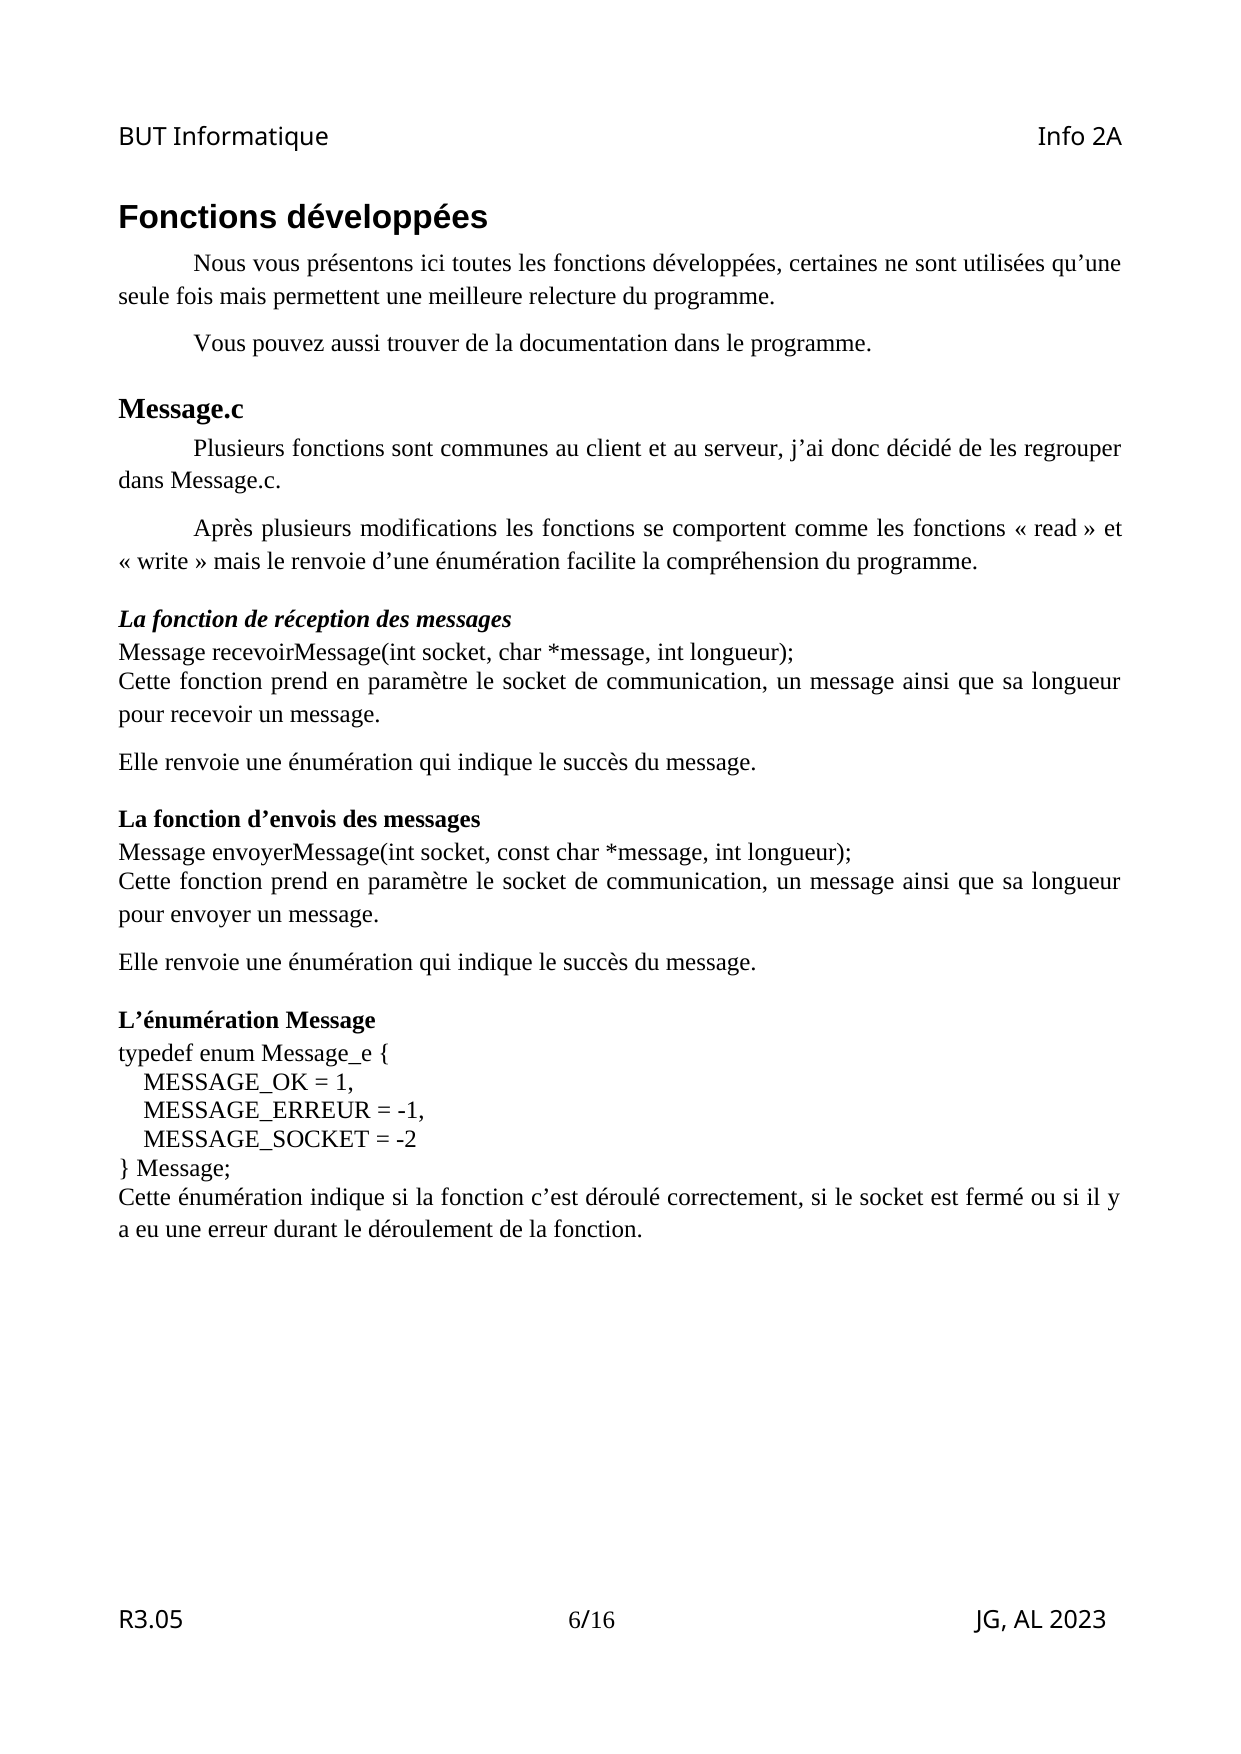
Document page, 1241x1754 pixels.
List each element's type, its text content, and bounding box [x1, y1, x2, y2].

subtitle La fonction de réception des messages [118, 604, 1122, 633]
text Message envoyerMessage(int socket, const char *message, int longueur); [118, 837, 1122, 866]
text Cette fonction prend en paramètre le socket de communication, un message ainsi que sa longueur pour envoyer un message. [118, 866, 1122, 928]
subtitle Fonctions développées [118, 197, 1122, 235]
text Nous vous présentons ici toutes les fonctions développées, certaines ne sont utilisées qu’une seule fois mais permettent une meilleure relecture du programme. [118, 248, 1122, 310]
subtitle La fonction d’envois des messages [118, 804, 1122, 833]
text Plusieurs fonctions sont communes au client et au serveur, j’ai donc décidé de les regrouper dans Message.c. [118, 433, 1122, 494]
text Vous pouvez aussi trouver de la documentation dans le programme. [118, 328, 1122, 357]
text } Message; [118, 1153, 1122, 1182]
text Elle renvoie une énumération qui indique le succès du message. [118, 747, 1122, 775]
text Elle renvoie une énumération qui indique le succès du message. [118, 947, 1122, 976]
text MESSAGE_ERREUR = -1, [118, 1095, 1122, 1124]
text Après plusieurs modifications les fonctions se comportent comme les fonctions « read » et « write » mais le renvoie d’une énumération facilite la compréhension du programme. [118, 513, 1122, 575]
subtitle Message.c [118, 391, 1122, 424]
subtitle L’énumération Message [118, 1005, 1122, 1034]
text Cette énumération indique si la fonction c’est déroulé correctement, si le socket est fermé ou si il y a eu une erreur durant le déroulement de la fonction. [118, 1182, 1122, 1243]
text MESSAGE_SOCKET = -2 [118, 1124, 1122, 1153]
text Message recevoirMessage(int socket, char *message, int longueur); [118, 637, 1122, 666]
text Cette fonction prend en paramètre le socket de communication, un message ainsi que sa longueur pour recevoir un message. [118, 666, 1122, 728]
text MESSAGE_OK = 1, [118, 1067, 1122, 1095]
text typedef enum Message_e { [118, 1038, 1122, 1067]
